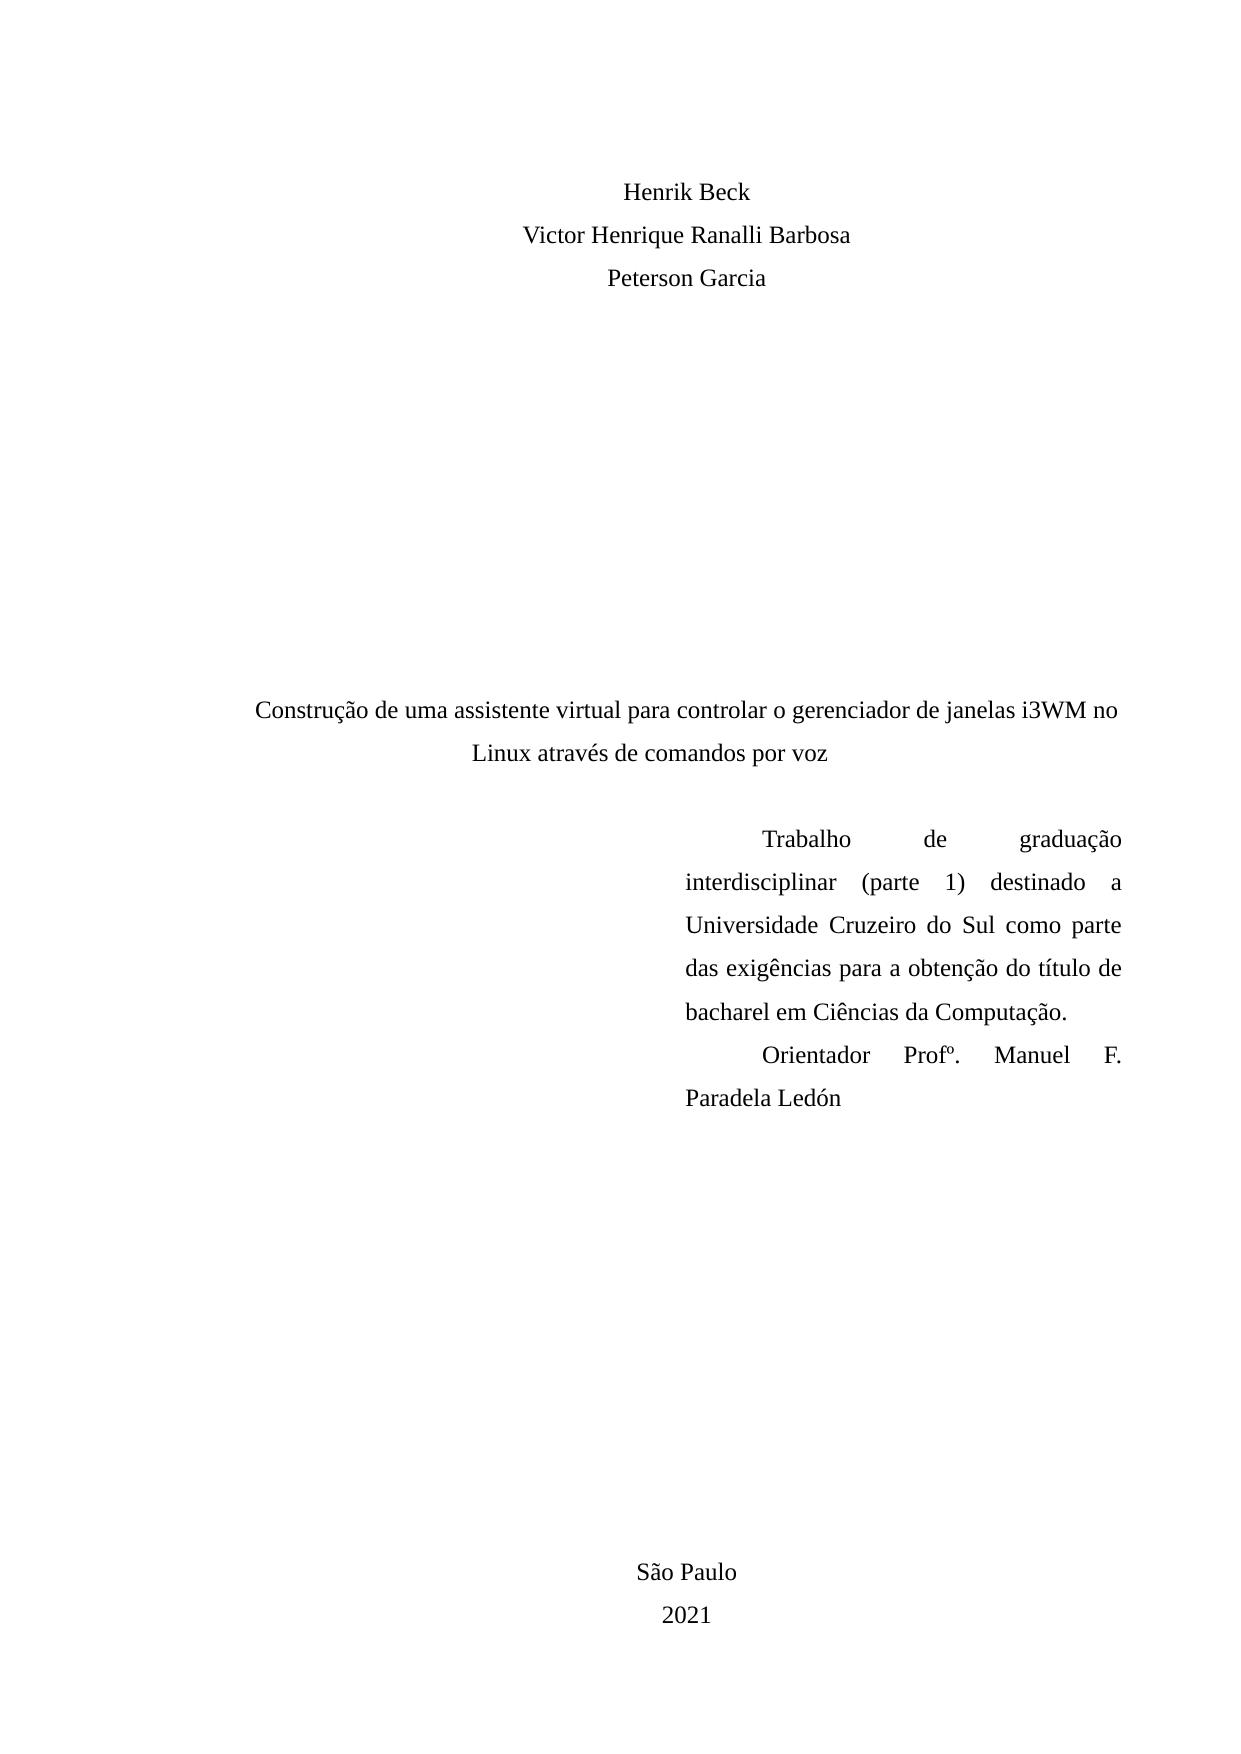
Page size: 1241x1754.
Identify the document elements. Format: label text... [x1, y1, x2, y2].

text Peterson Garcia [177, 263, 1122, 292]
text Trabalho de graduação interdisciplinar (parte 1) destinado a Universidade Cruzeiro do Sul como parte das exigências para a obtenção do título de bacharel em Ciências da Computação. [685, 824, 1122, 1025]
text Henrik Beck [177, 177, 1122, 206]
text 2021 [177, 1600, 1122, 1629]
text Orientador Profº. Manuel F. Paradela Ledón [685, 1040, 1122, 1112]
text São Paulo [177, 1557, 1122, 1586]
text Victor Henrique Ranalli Barbosa [177, 220, 1122, 249]
text Construção de uma assistente virtual para controlar o gerenciador de janelas i3WM no Linux através de comandos por voz [177, 695, 1122, 767]
